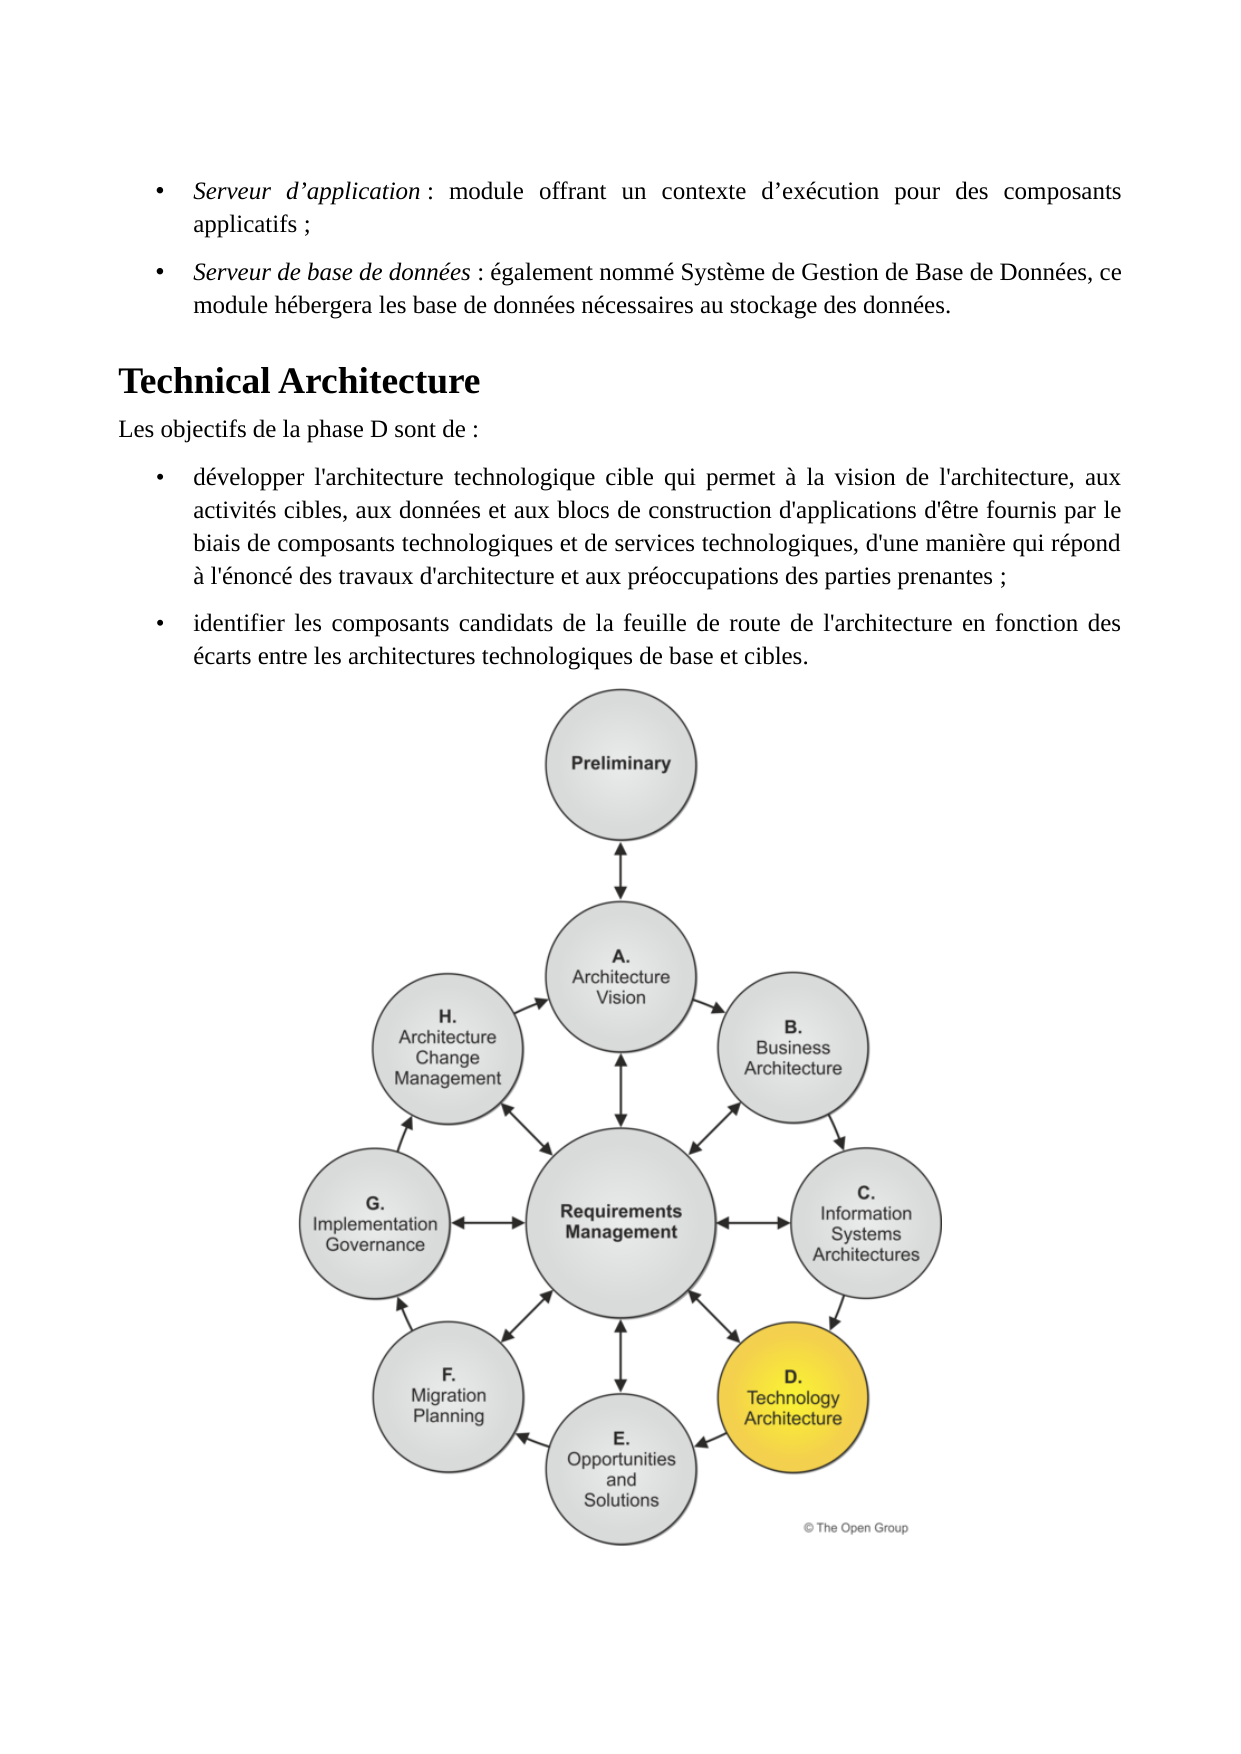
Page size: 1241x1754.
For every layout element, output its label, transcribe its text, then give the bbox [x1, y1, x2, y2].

list identifier les composants candidats de la feuille de route de l'architecture en fonction des écarts entre les architectures technologiques de base et cibles. [156, 608, 1122, 670]
list développer l'architecture technologique cible qui permet à la vision de l'architecture, aux activités cibles, aux données et aux blocs de construction d'applications d'être fournis par le biais de composants technologiques et de services technologiques, d'une manière qui répond à l'énoncé des travaux d'architecture et aux préoccupations des parties prenantes ; [156, 462, 1122, 589]
picture [298, 688, 942, 1546]
list Serveur d’application : module offrant un contexte d’exécution pour des composants applicatifs ; [156, 176, 1122, 238]
subtitle Technical Architecture [118, 358, 1122, 402]
text Les objectifs de la phase D sont de : [118, 414, 1122, 443]
list Serveur de base de données : également nommé Système de Gestion de Base de Données, ce module hébergera les base de données nécessaires au stockage des données. [156, 257, 1122, 319]
